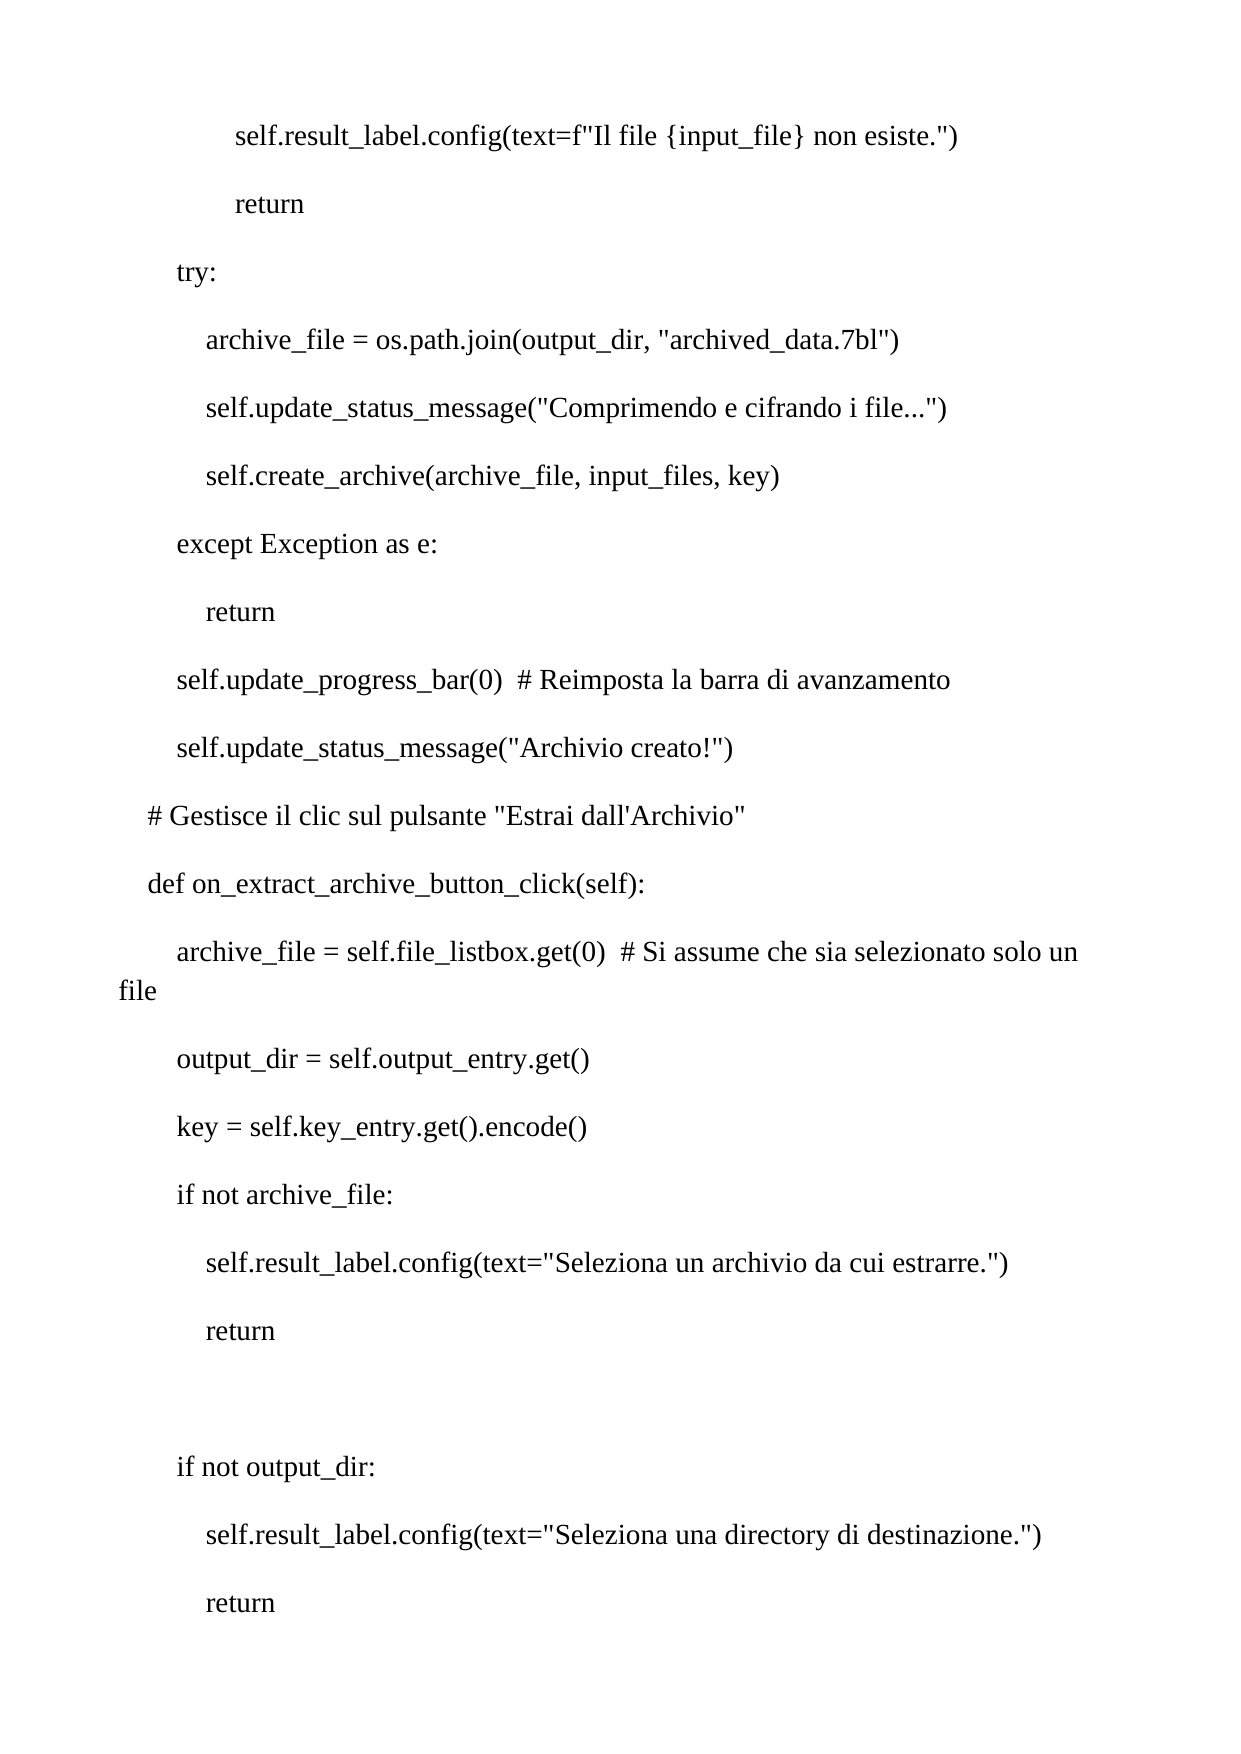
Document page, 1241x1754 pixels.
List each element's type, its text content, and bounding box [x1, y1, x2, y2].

text if not output_dir: [118, 1449, 1122, 1483]
text self.update_status_message("Archivio creato!") [118, 730, 1122, 764]
text return [118, 1313, 1122, 1347]
text return [118, 594, 1122, 628]
text def on_extract_archive_button_click(self): [118, 866, 1122, 900]
text return [118, 186, 1122, 220]
text archive_file = self.file_listbox.get(0) # Si assume che sia selezionato solo un file [118, 934, 1122, 1006]
text key = self.key_entry.get().encode() [118, 1109, 1122, 1142]
text self.result_label.config(text="Seleziona un archivio da cui estrarre.") [118, 1245, 1122, 1278]
text try: [118, 254, 1122, 288]
text self.update_status_message("Comprimendo e cifrando i file...") [118, 390, 1122, 424]
text if not archive_file: [118, 1177, 1122, 1211]
text archive_file = os.path.join(output_dir, "archived_data.7bl") [118, 322, 1122, 356]
text self.create_archive(archive_file, input_files, key) [118, 458, 1122, 492]
text output_dir = self.output_entry.get() [118, 1041, 1122, 1074]
text # Gestisce il clic sul pulsante "Estrai dall'Archivio" [118, 798, 1122, 832]
text self.result_label.config(text="Seleziona una directory di destinazione.") [118, 1517, 1122, 1551]
text self.result_label.config(text=f"Il file {input_file} non esiste.") [118, 118, 1122, 152]
text self.update_progress_bar(0) # Reimposta la barra di avanzamento [118, 662, 1122, 696]
text return [118, 1585, 1122, 1619]
text except Exception as e: [118, 526, 1122, 560]
